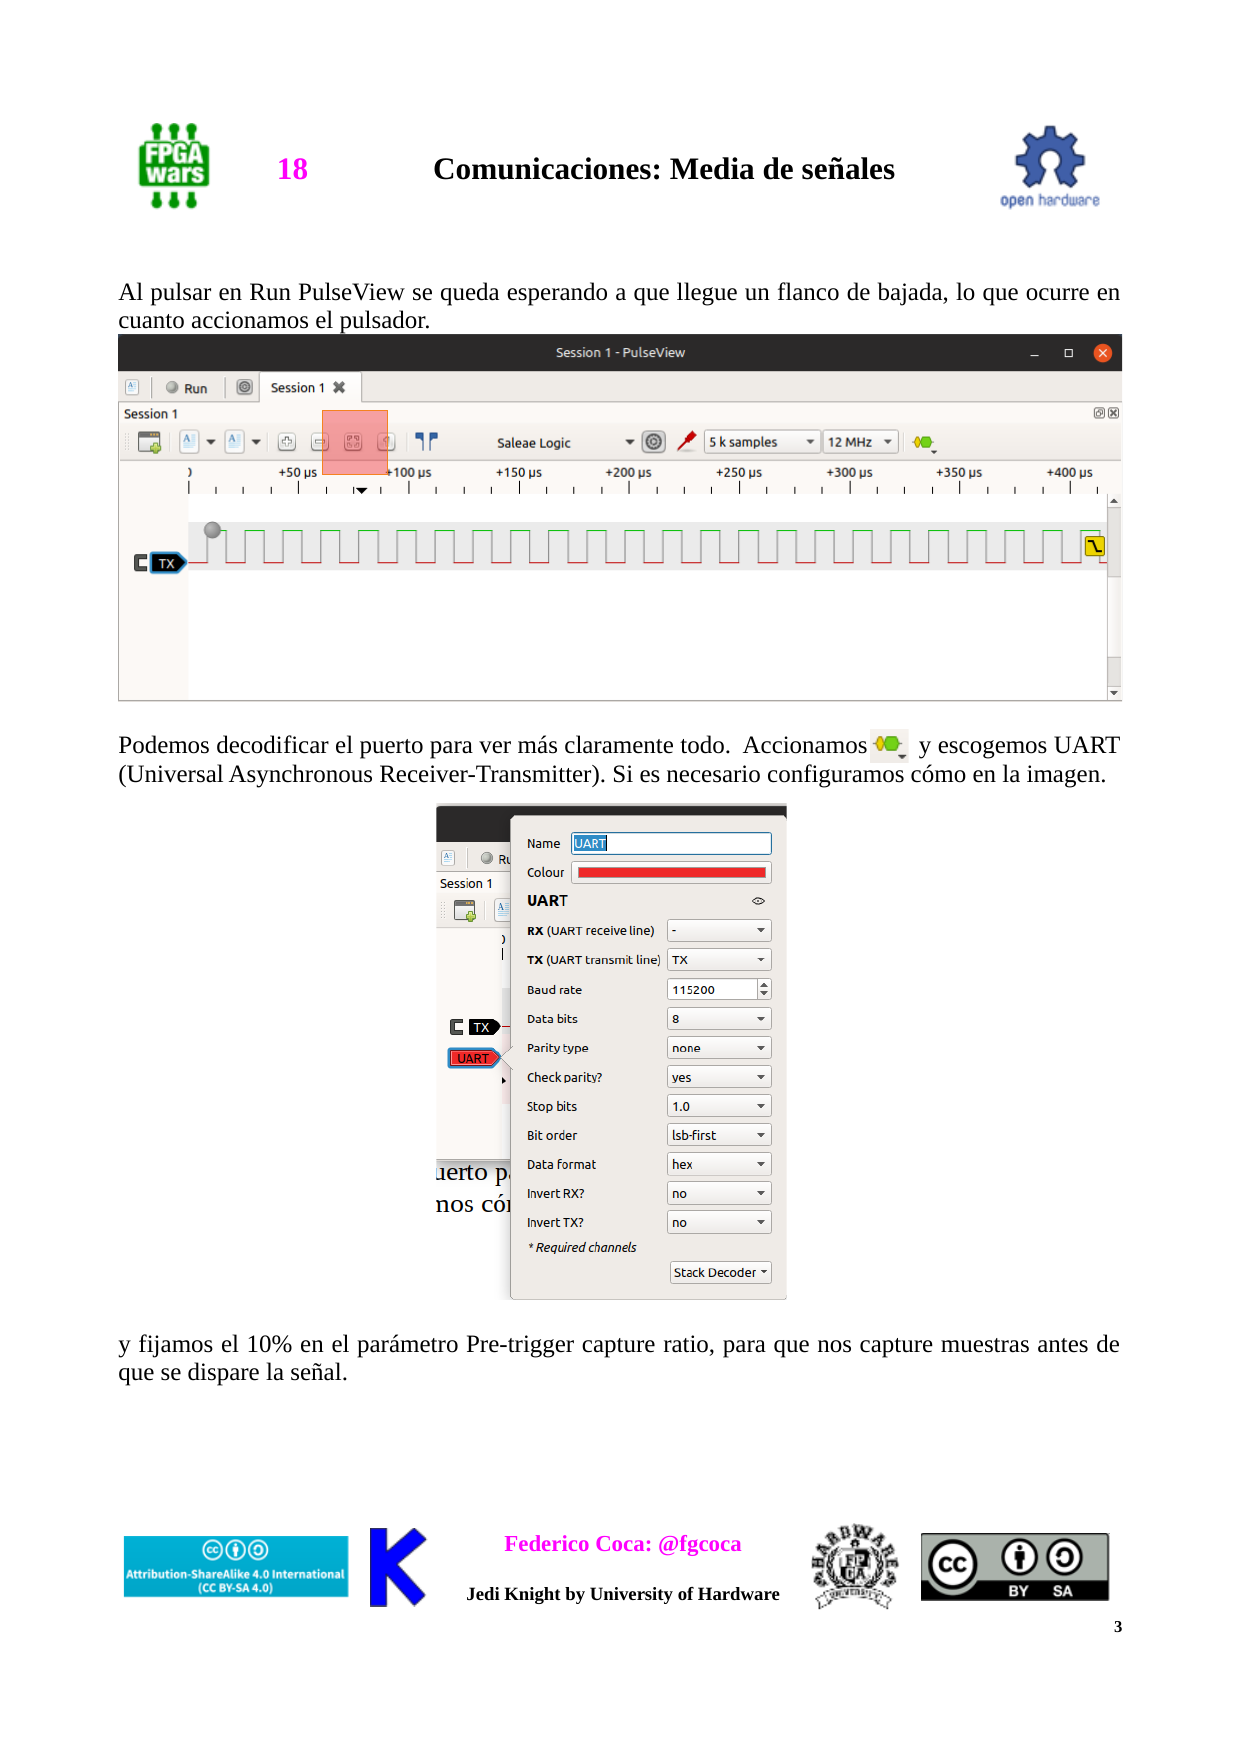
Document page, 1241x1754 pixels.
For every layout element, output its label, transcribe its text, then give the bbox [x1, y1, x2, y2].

picture [996, 123, 1106, 213]
text y fijamos el 10% en el parámetro Pre-trigger capture ratio, para que nos capture muestras antes de que se dispare la señal. [118, 1329, 1122, 1386]
picture [870, 729, 909, 763]
picture [370, 1528, 428, 1607]
picture [921, 1533, 1110, 1601]
text Podemos decodificar el puerto para ver más claramente todo. Accionamos y escogemos UART (Universal Asynchronous Receiver-Transmitter). Si es necesario configuramos cómo en la imagen. [118, 731, 1122, 788]
picture [118, 334, 1123, 702]
text Al pulsar en Run PulseView se queda esperando a que llegue un flanco de bajada, lo que ocurre en cuanto accionamos el pulsador. [118, 277, 1122, 334]
picture [123, 1536, 349, 1598]
picture [811, 1523, 901, 1611]
picture [132, 123, 222, 213]
picture [436, 803, 787, 1300]
